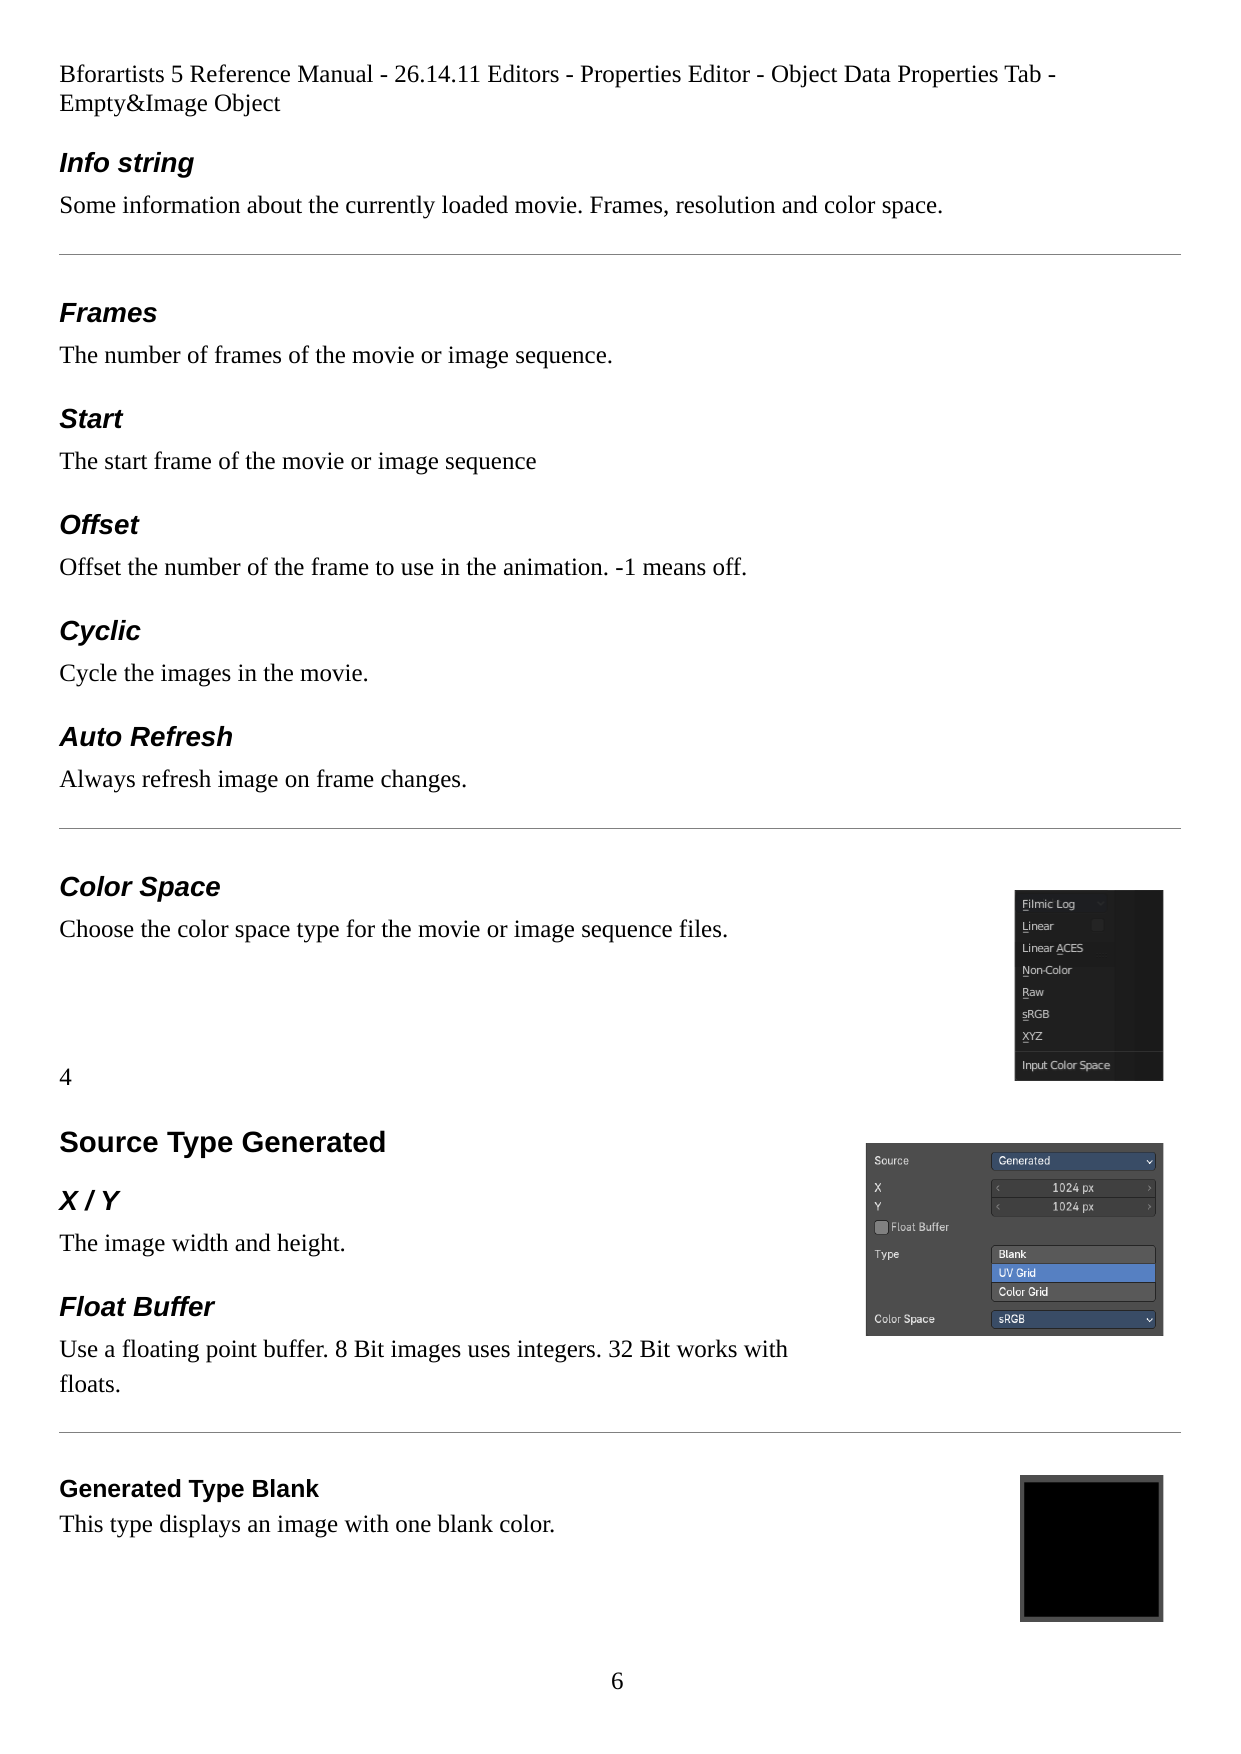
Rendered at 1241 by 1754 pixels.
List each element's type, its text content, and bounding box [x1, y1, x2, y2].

text The start frame of the movie or image sequence [59, 446, 1181, 475]
text Use a floating point buffer. 8 Bit images uses integers. 32 Bit works with floats. [59, 1334, 1181, 1397]
picture [865, 1143, 1164, 1336]
text The image width and height. [59, 1228, 865, 1257]
subtitle Offset [59, 508, 1181, 540]
subtitle Source Type Generated [59, 1125, 1181, 1159]
picture [1020, 1475, 1164, 1622]
text The number of frames of the movie or image sequence. [59, 341, 1181, 369]
text This type displays an image with one blank color. [59, 1509, 1020, 1538]
subtitle Frames [59, 296, 1181, 328]
subtitle Auto Refresh [59, 720, 1181, 752]
subtitle Info string [59, 146, 1181, 178]
subtitle X / Y [59, 1184, 865, 1216]
subtitle Start [59, 402, 1181, 434]
text Cycle the images in the movie. [59, 658, 1181, 687]
text 4 [59, 1062, 1181, 1090]
subtitle Float Buffer [59, 1290, 865, 1322]
subtitle Cyclic [59, 614, 1181, 646]
text Choose the color space type for the movie or image sequence files. [59, 914, 1014, 943]
subtitle Generated Type Blank [59, 1474, 1181, 1503]
text Always refresh image on frame changes. [59, 764, 1181, 793]
subtitle Color Space [59, 870, 1181, 902]
text Some information about the currently loaded movie. Frames, resolution and color space. [59, 190, 1181, 219]
subtitle [1164, 1184, 1181, 1216]
subtitle [1164, 1290, 1181, 1322]
picture [1014, 890, 1164, 1081]
text Offset the number of the frame to use in the animation. -1 means off. [59, 552, 1181, 581]
